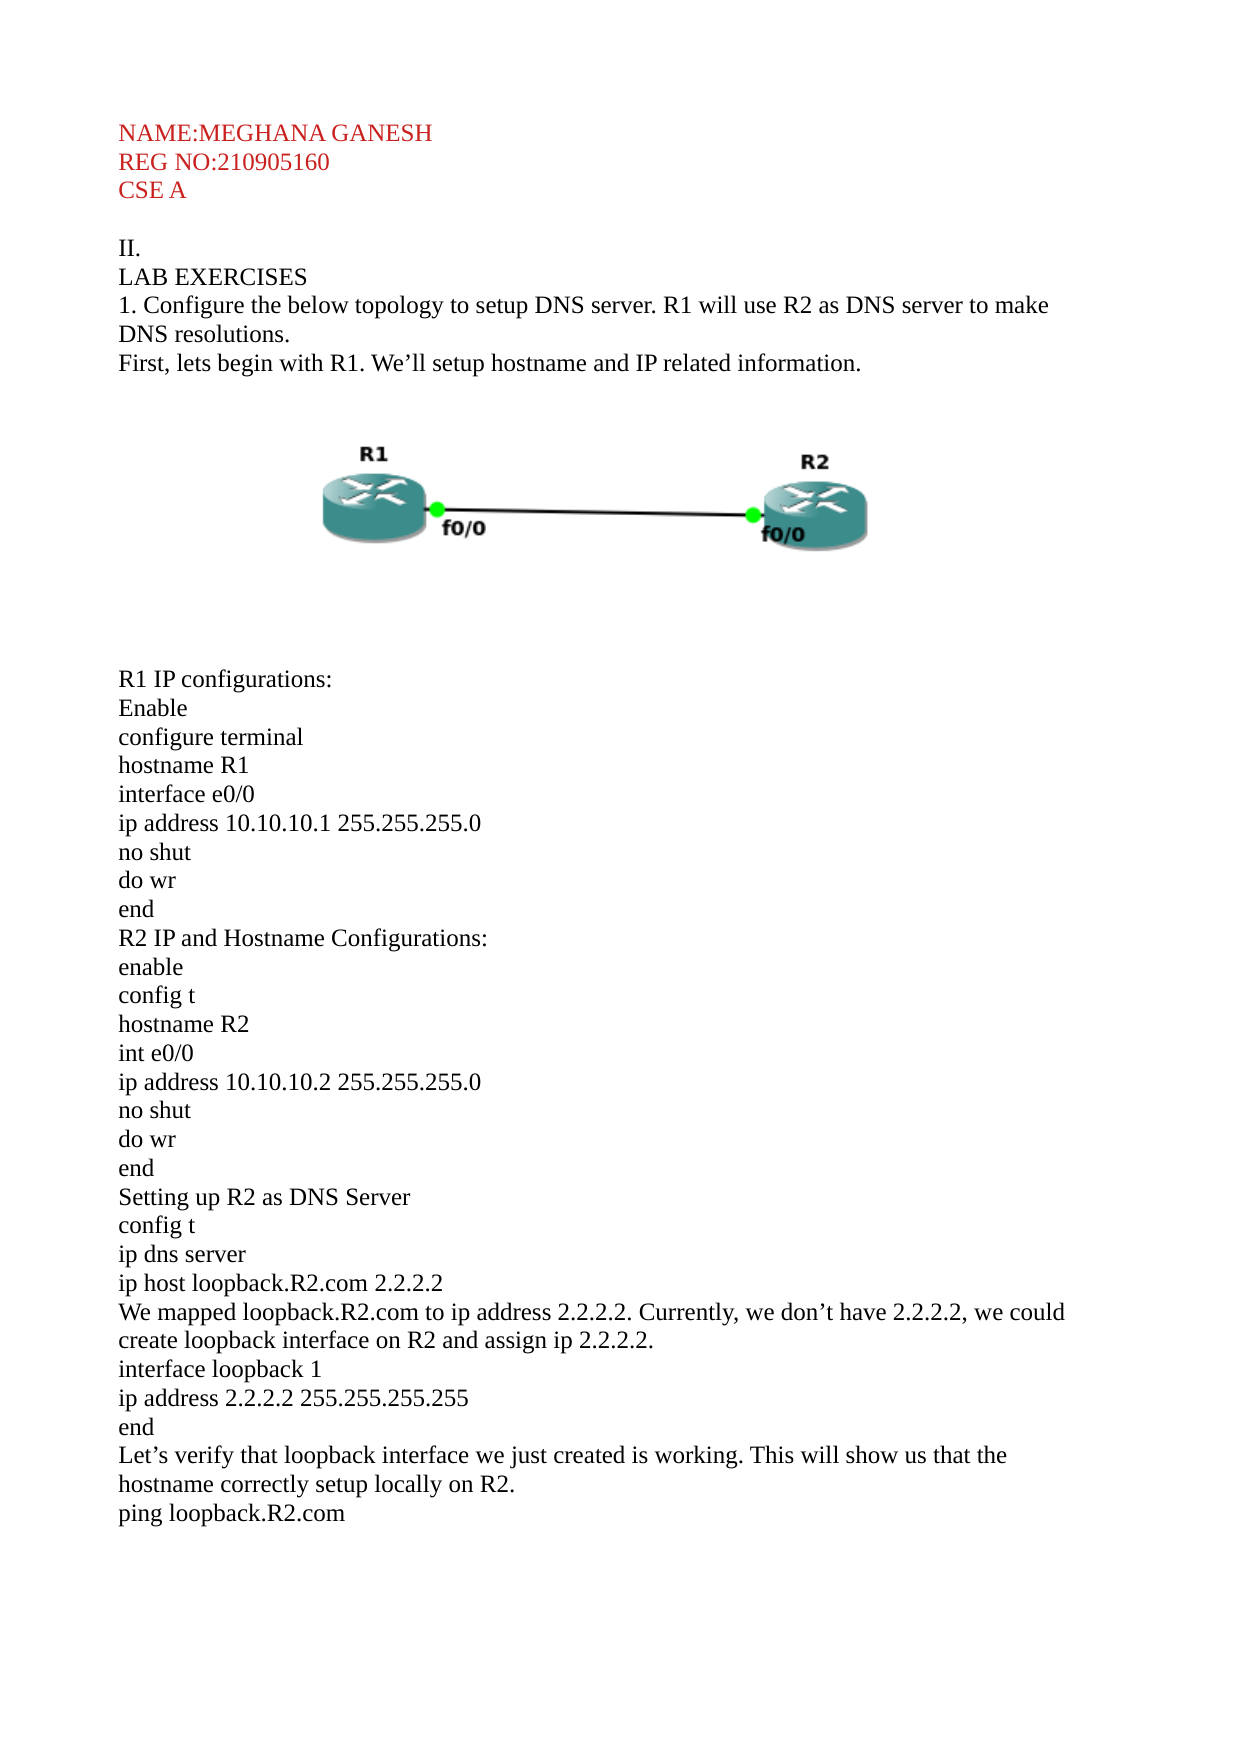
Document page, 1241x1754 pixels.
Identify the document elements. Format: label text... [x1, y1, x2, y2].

text ping loopback.R2.com [118, 1498, 1122, 1527]
text int e0/0 [118, 1038, 1122, 1067]
text interface e0/0 [118, 779, 1122, 808]
text create loopback interface on R2 and assign ip 2.2.2.2. [118, 1326, 1122, 1354]
text First, lets begin with R1. We’ll setup hostname and IP related information. [118, 348, 1122, 377]
picture [292, 404, 899, 586]
text no shut [118, 1096, 1122, 1124]
text REG NO:210905160 [118, 147, 1122, 176]
text Let’s verify that loopback interface we just created is working. This will show us that the [118, 1441, 1122, 1469]
text do wr [118, 1124, 1122, 1153]
text NAME:MEGHANA GANESH [118, 118, 1122, 147]
text end [118, 1412, 1122, 1441]
text interface loopback 1 [118, 1354, 1122, 1383]
text ip address 10.10.10.1 255.255.255.0 [118, 808, 1122, 837]
text end [118, 1153, 1122, 1182]
text We mapped loopback.R2.com to ip address 2.2.2.2. Currently, we don’t have 2.2.2.2, we could [118, 1297, 1122, 1326]
text R1 IP configurations: [118, 664, 1122, 693]
text ip dns server [118, 1239, 1122, 1268]
text DNS resolutions. [118, 319, 1122, 348]
text hostname R1 [118, 751, 1122, 779]
text ip address 10.10.10.2 255.255.255.0 [118, 1067, 1122, 1096]
text R2 IP and Hostname Configurations: [118, 923, 1122, 952]
text CSE A [118, 176, 1122, 204]
text ip host loopback.R2.com 2.2.2.2 [118, 1268, 1122, 1297]
text no shut [118, 837, 1122, 866]
text Setting up R2 as DNS Server [118, 1182, 1122, 1211]
text hostname R2 [118, 1009, 1122, 1038]
text LAB EXERCISES [118, 262, 1122, 291]
text config t [118, 981, 1122, 1009]
text 1. Configure the below topology to setup DNS server. R1 will use R2 as DNS server to make [118, 291, 1122, 319]
text enable [118, 952, 1122, 981]
text hostname correctly setup locally on R2. [118, 1469, 1122, 1498]
text ip address 2.2.2.2 255.255.255.255 [118, 1383, 1122, 1412]
text config t [118, 1211, 1122, 1239]
text II. [118, 233, 1122, 262]
text do wr [118, 866, 1122, 894]
text end [118, 894, 1122, 923]
text configure terminal [118, 722, 1122, 751]
text Enable [118, 693, 1122, 722]
